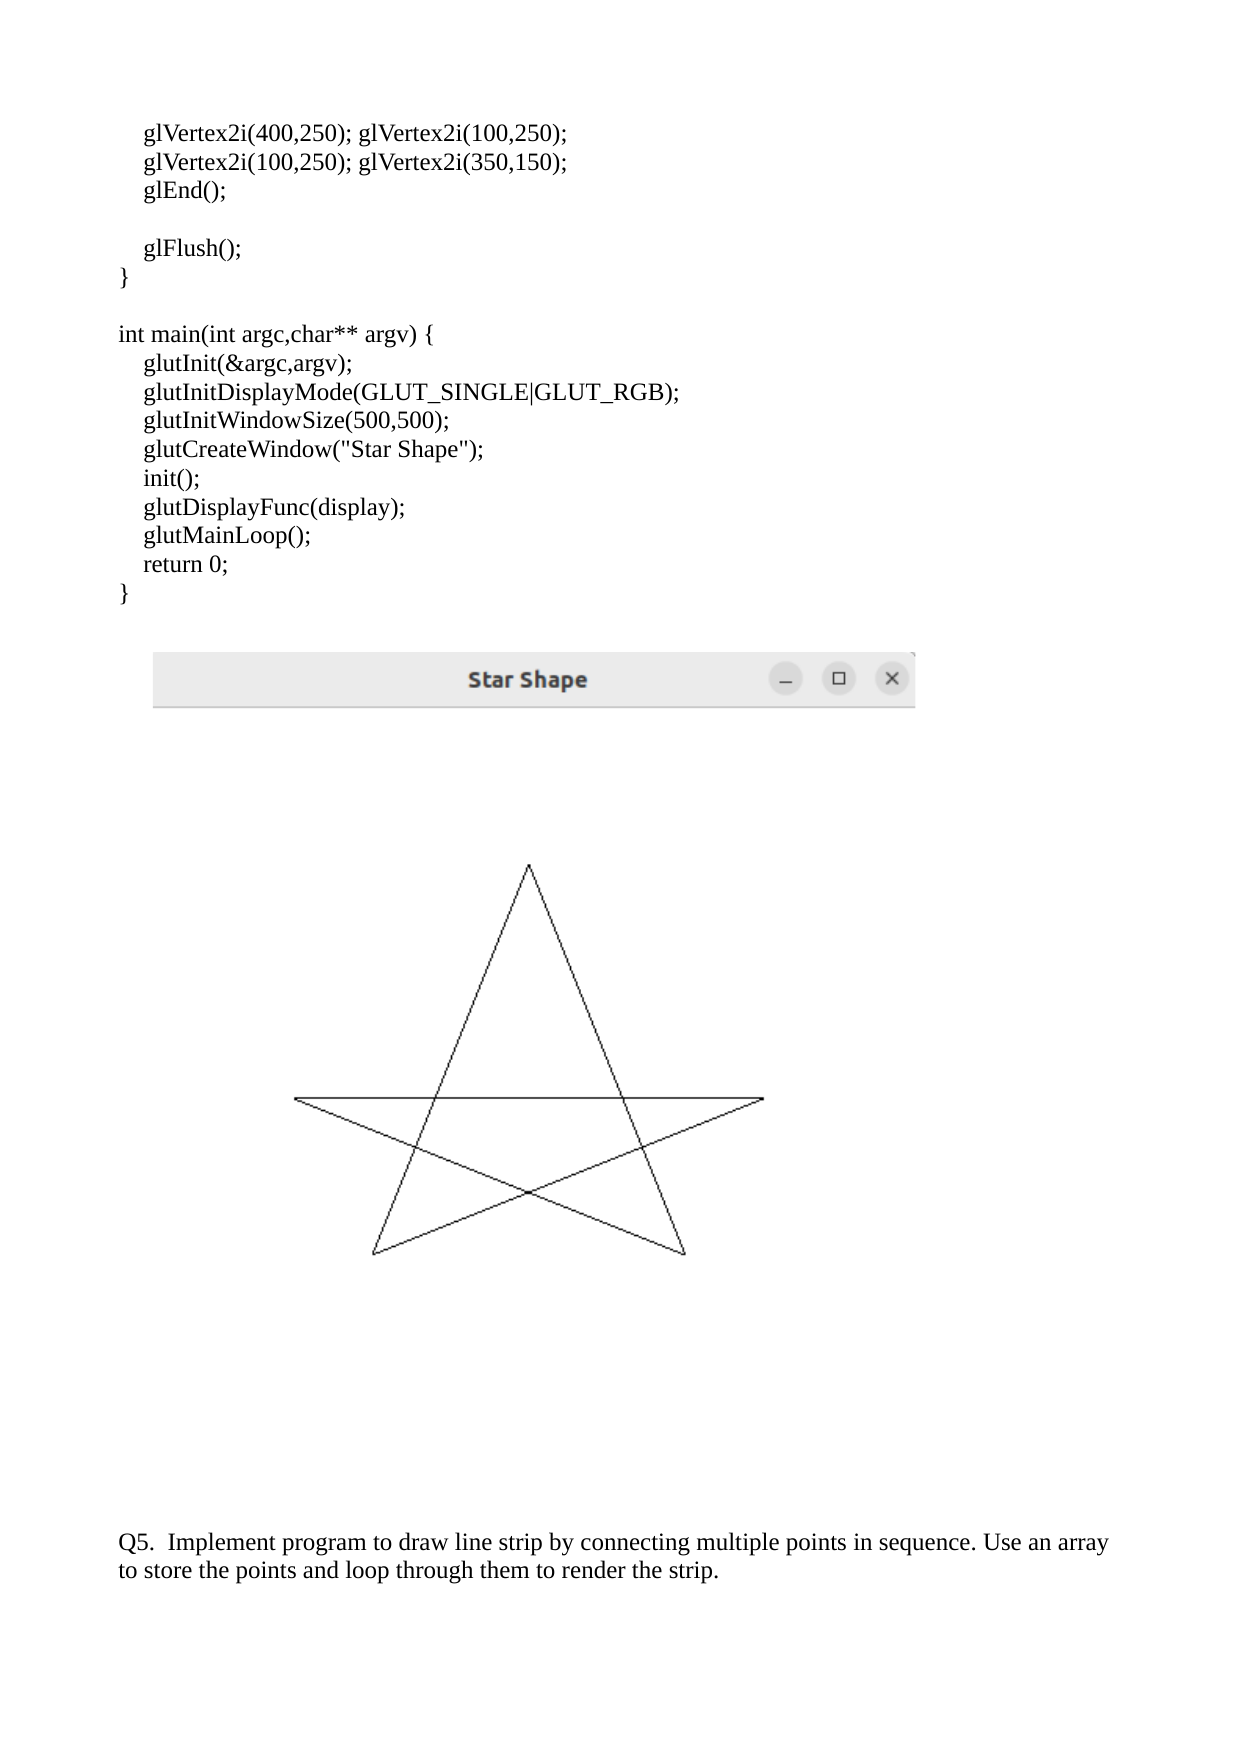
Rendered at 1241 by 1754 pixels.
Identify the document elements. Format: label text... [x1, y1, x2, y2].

text init(); [118, 463, 1122, 492]
text glutMainLoop(); [118, 521, 1122, 549]
text glutInitWindowSize(500,500); [118, 406, 1122, 434]
text Q5. Implement program to draw line strip by connecting multiple points in sequence. Use an array to store the points and loop through them to render the strip. [118, 1527, 1122, 1584]
text return 0; [118, 549, 1122, 578]
text glutDisplayFunc(display); [118, 492, 1122, 521]
text glVertex2i(400,250); glVertex2i(100,250); [118, 118, 1122, 147]
text glutInit(&argc,argv); [118, 348, 1122, 377]
picture [152, 652, 916, 1482]
text } [118, 262, 1122, 291]
text glVertex2i(100,250); glVertex2i(350,150); [118, 147, 1122, 176]
text glFlush(); [118, 233, 1122, 262]
text int main(int argc,char** argv) { [118, 319, 1122, 348]
text } [118, 578, 1122, 607]
text glEnd(); [118, 176, 1122, 204]
text glutInitDisplayMode(GLUT_SINGLE|GLUT_RGB); [118, 377, 1122, 406]
text glutCreateWindow("Star Shape"); [118, 434, 1122, 463]
